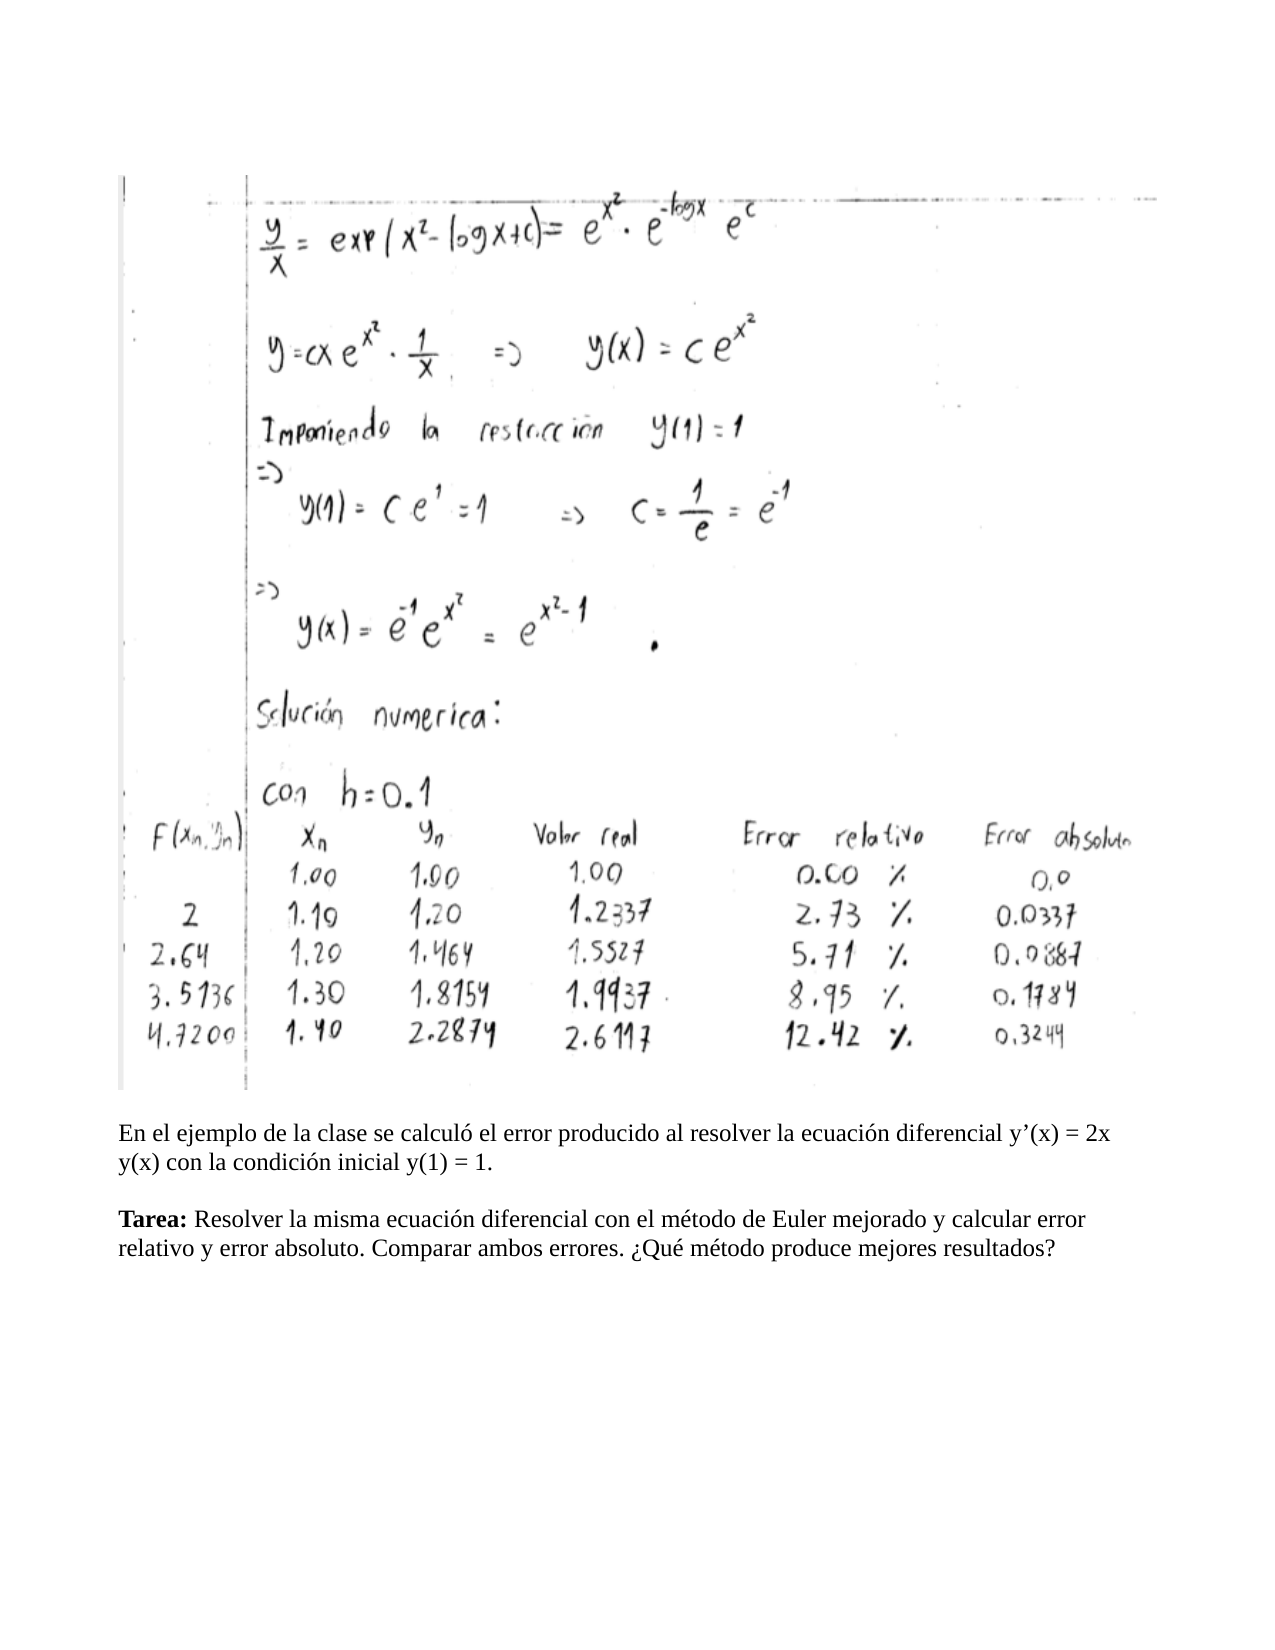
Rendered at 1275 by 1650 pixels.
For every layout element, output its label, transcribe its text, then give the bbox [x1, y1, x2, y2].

text En el ejemplo de la clase se calculó el error producido al resolver la ecuación diferencial y’(x) = 2x y(x) con la condición inicial y(1) = 1. [118, 1118, 1157, 1175]
picture [118, 175, 1157, 1090]
text Tarea: Resolver la misma ecuación diferencial con el método de Euler mejorado y calcular error relativo y error absoluto. Comparar ambos errores. ¿Qué método produce mejores resultados? [118, 1204, 1157, 1262]
